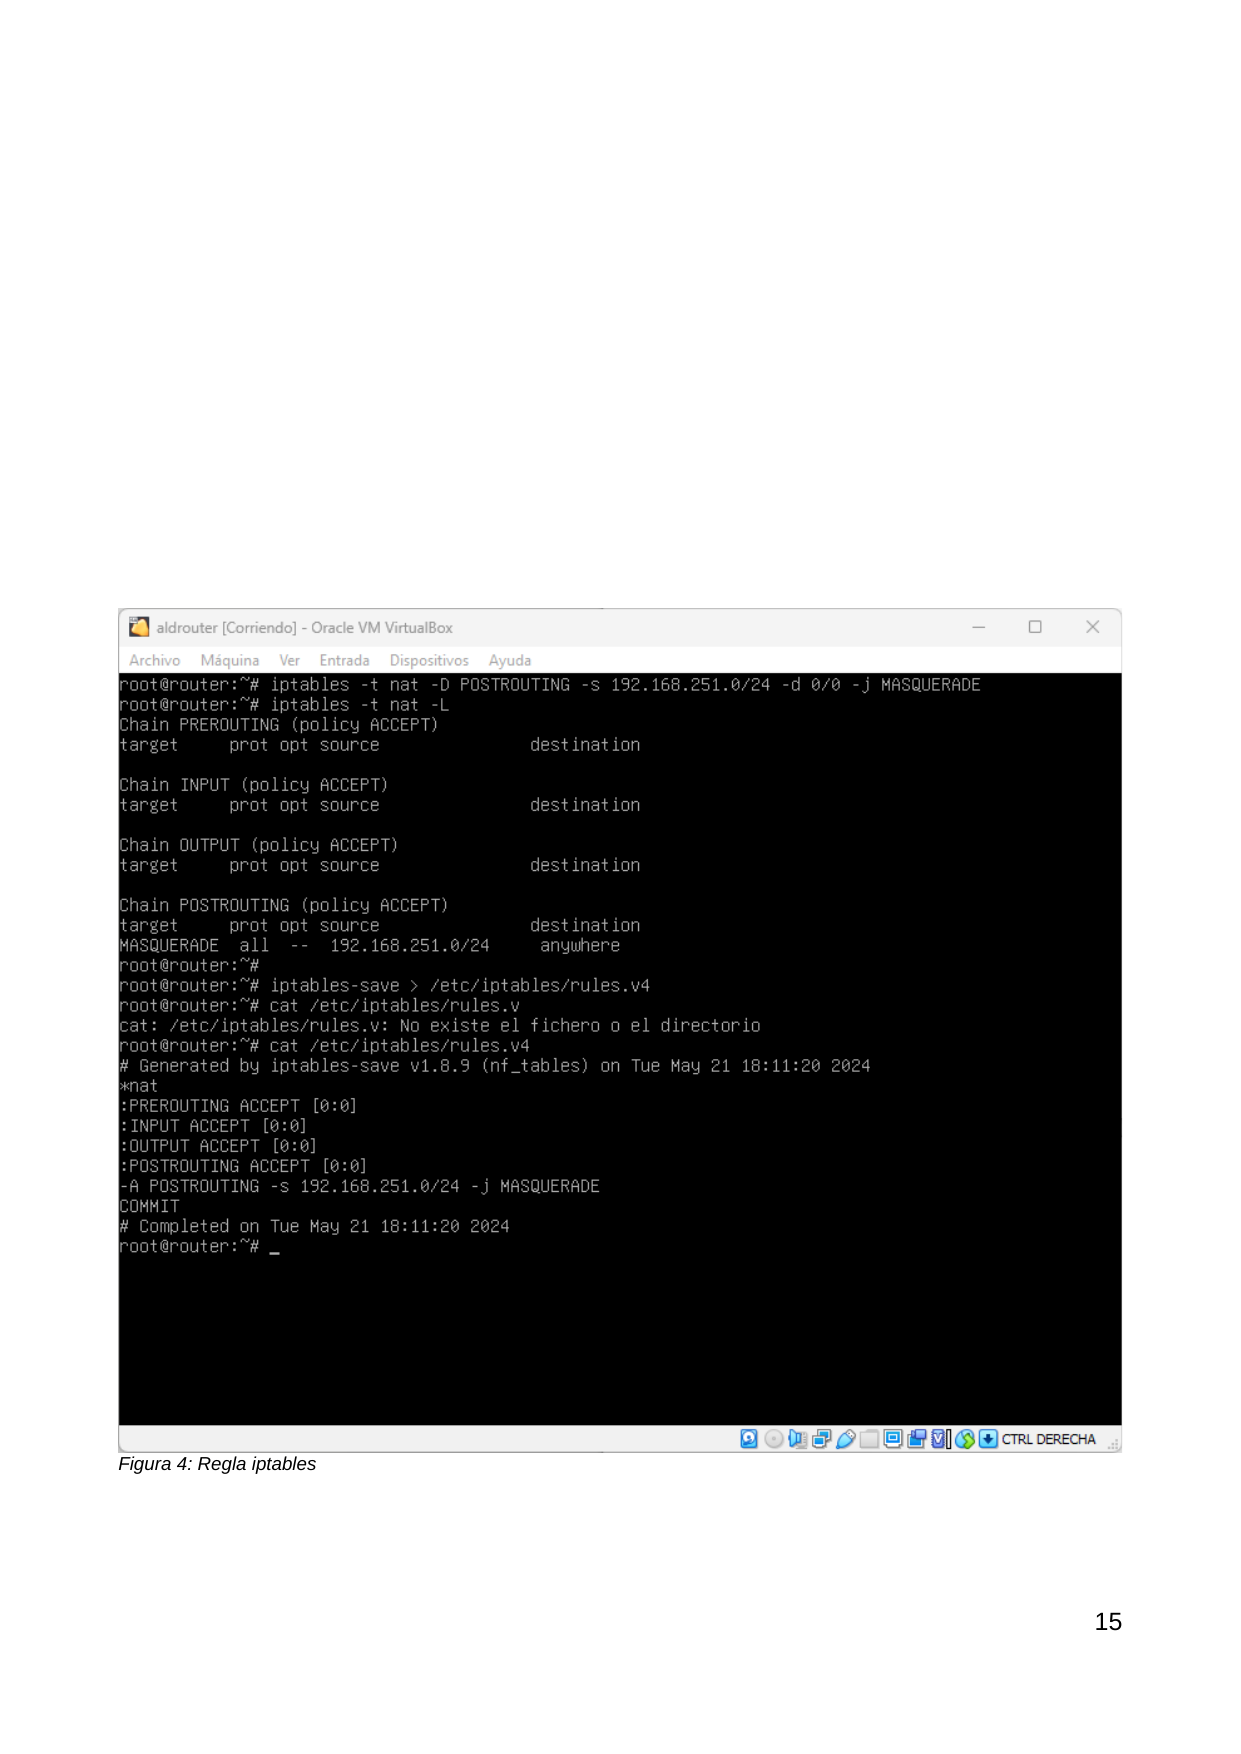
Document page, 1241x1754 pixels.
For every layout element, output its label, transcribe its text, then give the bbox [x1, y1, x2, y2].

text Figura 4: Regla iptables [118, 1453, 1122, 1474]
picture [118, 608, 1123, 1453]
